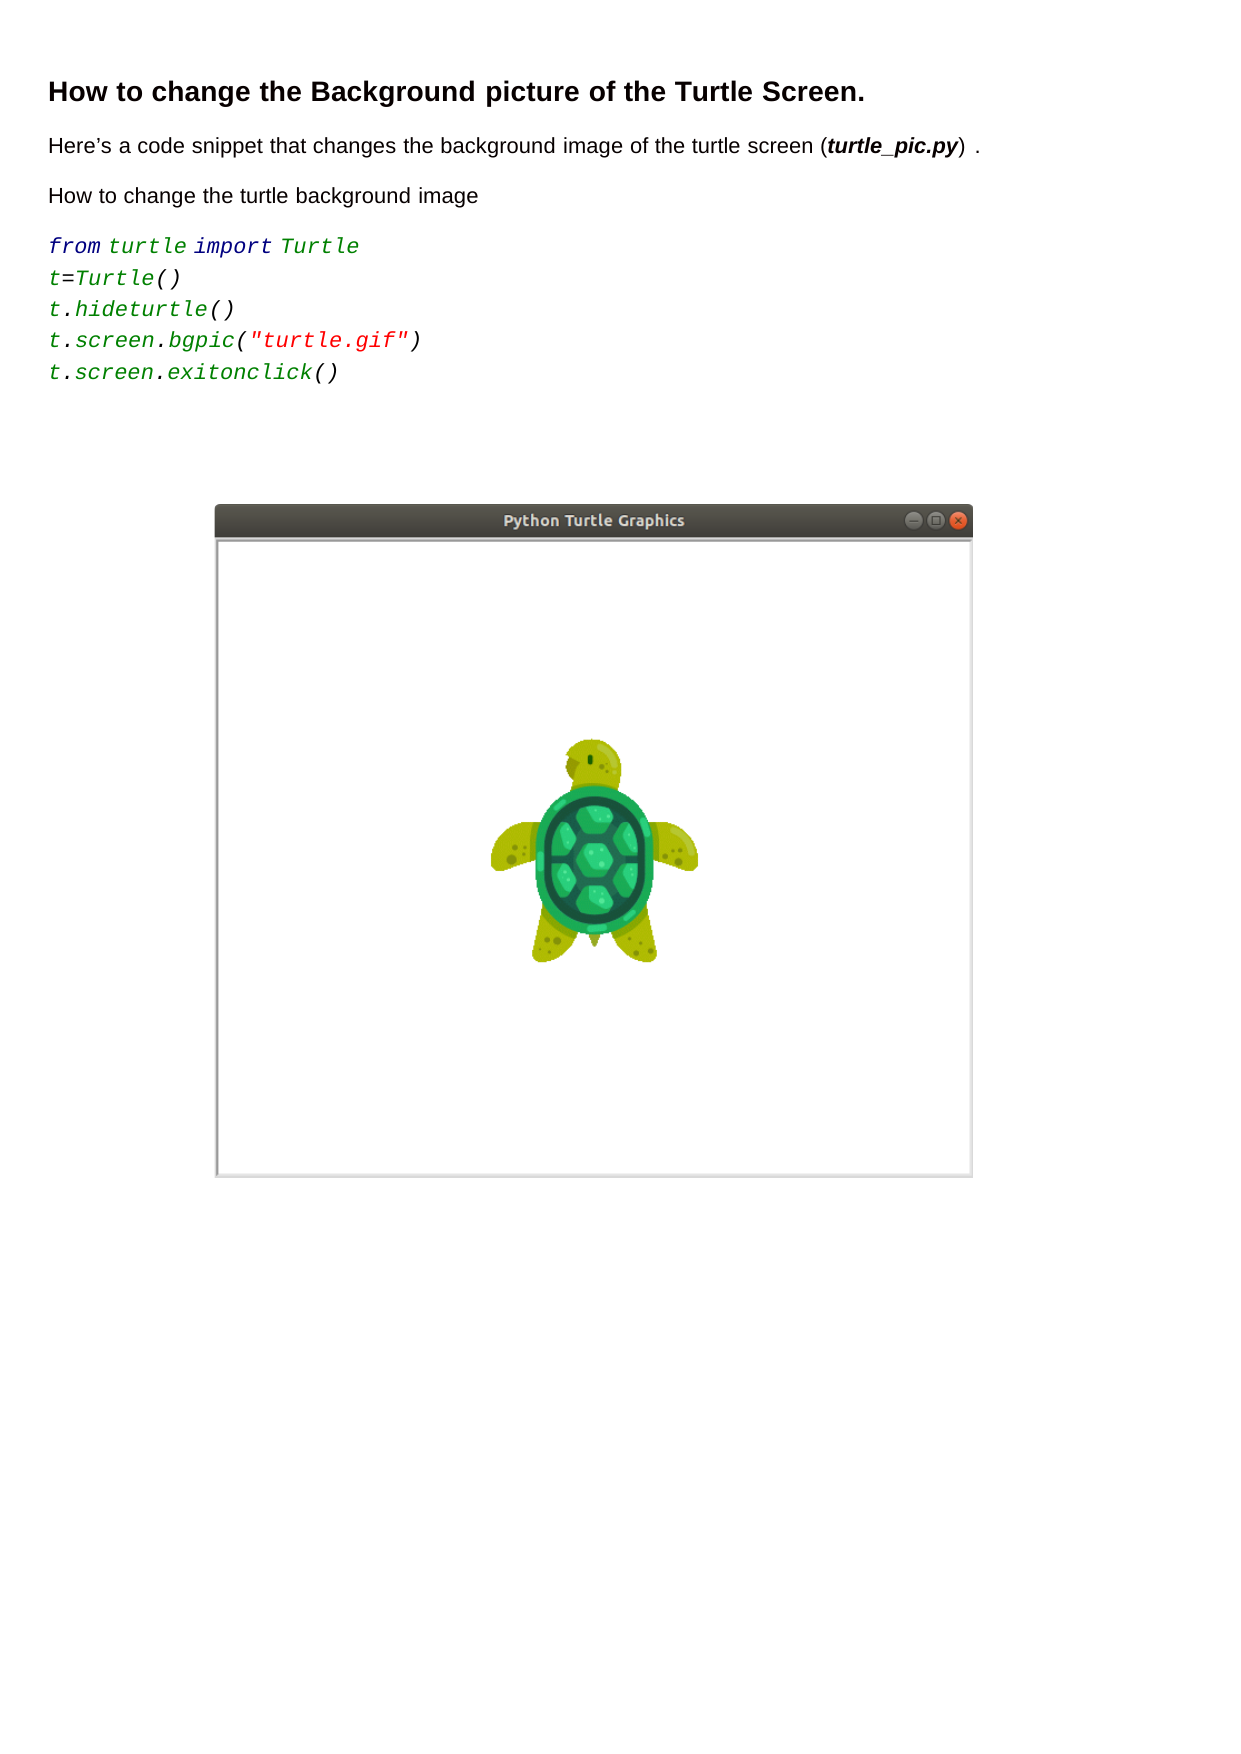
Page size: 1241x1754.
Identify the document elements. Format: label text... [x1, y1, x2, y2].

text from turtle import Turtle [48, 233, 1192, 260]
text t.screen.exitonclick() [48, 361, 1192, 386]
text t.hideturtle() [48, 298, 1192, 323]
text How to change the turtle background image [48, 183, 1192, 208]
text t=Turtle() [48, 267, 1192, 292]
text How to change the Background picture of the Turtle Screen. [48, 75, 1192, 107]
text t.screen.bgpic("turtle.gif") [48, 330, 1192, 354]
text Here’s a code snippet that changes the background image of the turtle screen (turtle_pic.py) . [48, 133, 1192, 158]
picture [214, 504, 973, 1178]
